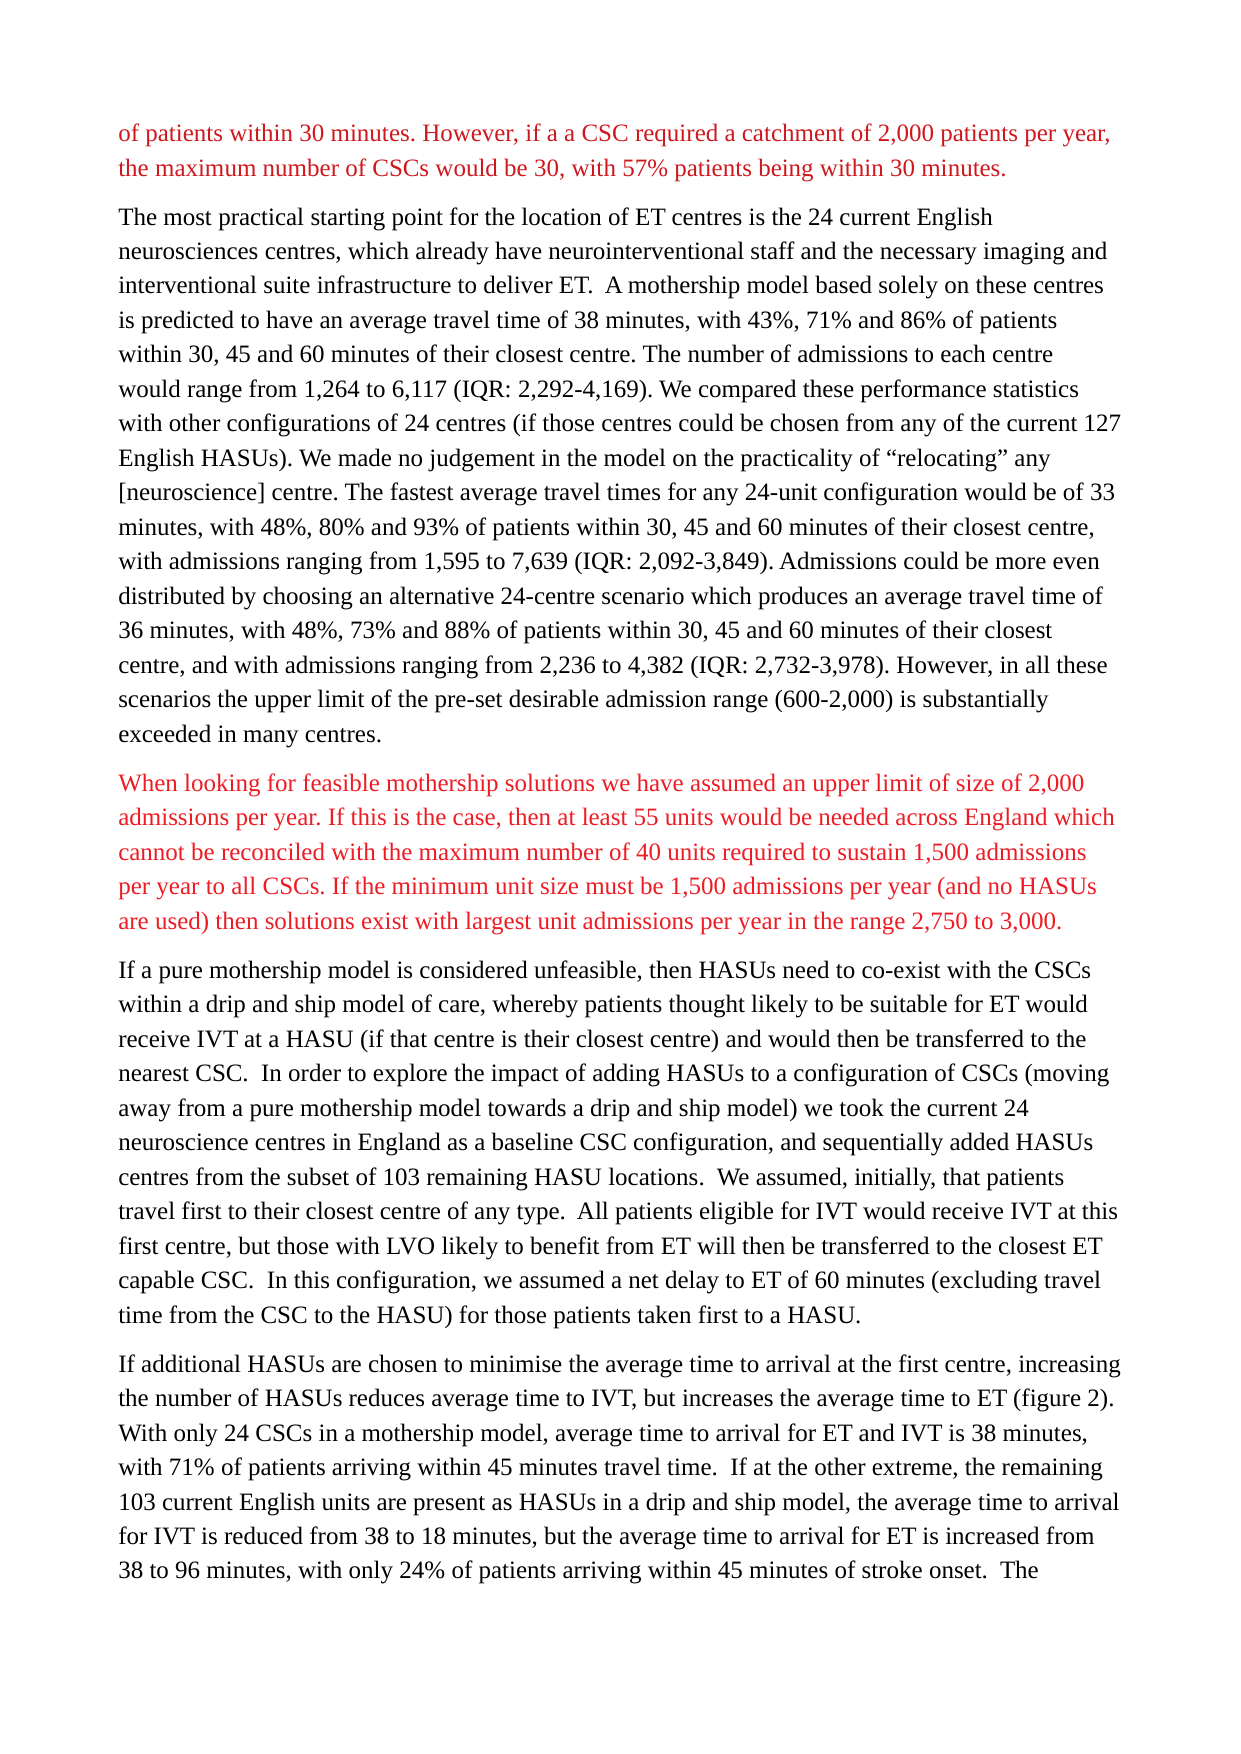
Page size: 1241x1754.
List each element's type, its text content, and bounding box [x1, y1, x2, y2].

text If additional HASUs are chosen to minimise the average time to arrival at the first centre, increasing the number of HASUs reduces average time to IVT, but increases the average time to ET (figure 2). With only 24 CSCs in a mothership model, average time to arrival for ET and IVT is 38 minutes, with 71% of patients arriving within 45 minutes travel time. If at the other extreme, the remaining 103 current English units are present as HASUs in a drip and ship model, the average time to arrival for IVT is reduced from 38 to 18 minutes, but the average time to arrival for ET is increased from 38 to 96 minutes, with only 24% of patients arriving within 45 minutes of stroke onset. The [118, 1349, 1122, 1584]
text The most practical starting point for the location of ET centres is the 24 current English neurosciences centres, which already have neurointerventional staff and the necessary imaging and interventional suite infrastructure to deliver ET. A mothership model based solely on these centres is predicted to have an average travel time of 38 minutes, with 43%, 71% and 86% of patients within 30, 45 and 60 minutes of their closest centre. The number of admissions to each centre would range from 1,264 to 6,117 (IQR: 2,292-4,169). We compared these performance statistics with other configurations of 24 centres (if those centres could be chosen from any of the current 127 English HASUs). We made no judgement in the model on the practicality of “relocating” any [neuroscience] centre. The fastest average travel times for any 24-unit configuration would be of 33 minutes, with 48%, 80% and 93% of patients within 30, 45 and 60 minutes of their closest centre, with admissions ranging from 1,595 to 7,639 (IQR: 2,092-3,849). Admissions could be more even distributed by choosing an alternative 24-centre scenario which produces an average travel time of 36 minutes, with 48%, 73% and 88% of patients within 30, 45 and 60 minutes of their closest centre, and with admissions ranging from 2,236 to 4,382 (IQR: 2,732-3,978). However, in all these scenarios the upper limit of the pre-set desirable admission range (600-2,000) is substantially exceeded in many centres. [118, 202, 1122, 748]
text of patients within 30 minutes. However, if a a CSC required a catchment of 2,000 patients per year, the maximum number of CSCs would be 30, with 57% patients being within 30 minutes. [118, 118, 1122, 181]
text If a pure mothership model is considered unfeasible, then HASUs need to co-exist with the CSCs within a drip and ship model of care, whereby patients thought likely to be suitable for ET would receive IVT at a HASU (if that centre is their closest centre) and would then be transferred to the nearest CSC. In order to explore the impact of adding HASUs to a configuration of CSCs (moving away from a pure mothership model towards a drip and ship model) we took the current 24 neuroscience centres in England as a baseline CSC configuration, and sequentially added HASUs centres from the subset of 103 remaining HASU locations. We assumed, initially, that patients travel first to their closest centre of any type. All patients eligible for IVT would receive IVT at this first centre, but those with LVO likely to benefit from ET will then be transferred to the closest ET capable CSC. In this configuration, we assumed a net delay to ET of 60 minutes (excluding travel time from the CSC to the HASU) for those patients taken first to a HASU. [118, 955, 1122, 1328]
text When looking for feasible mothership solutions we have assumed an upper limit of size of 2,000 admissions per year. If this is the case, then at least 55 units would be needed across England which cannot be reconciled with the maximum number of 40 units required to sustain 1,500 admissions per year to all CSCs. If the minimum unit size must be 1,500 admissions per year (and no HASUs are used) then solutions exist with largest unit admissions per year in the range 2,750 to 3,000. [118, 768, 1122, 934]
